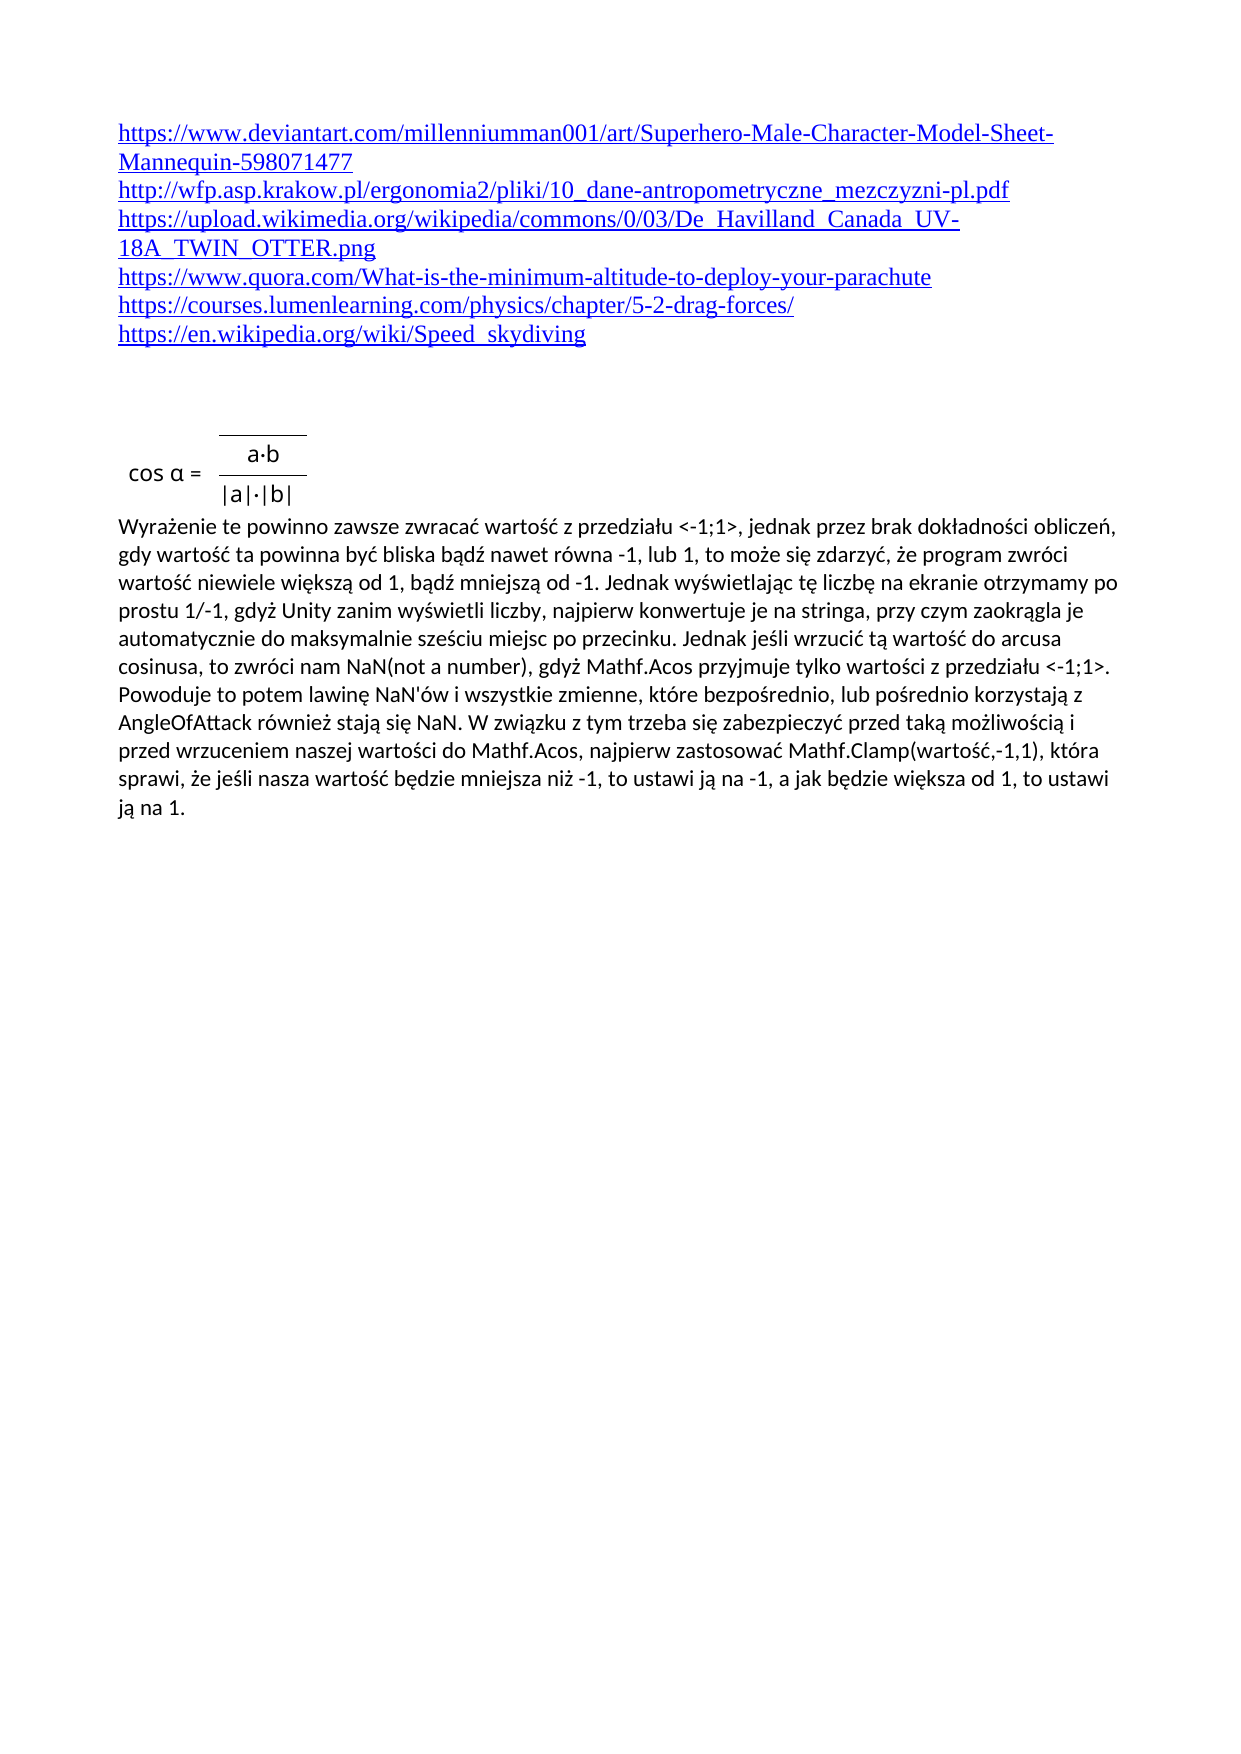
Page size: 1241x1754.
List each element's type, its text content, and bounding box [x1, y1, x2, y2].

text https://www.deviantart.com/millenniumman001/art/Superhero-Male-Character-Model-Sheet-Mannequin-598071477 [118, 118, 1122, 176]
table_header a·b [216, 432, 310, 472]
text http://wfp.asp.krakow.pl/ergonomia2/pliki/10_dane-antropometryczne_mezczyzni-pl.pdf [118, 176, 1122, 204]
table_cell |a|·|b| [216, 472, 310, 512]
text https://courses.lumenlearning.com/physics/chapter/5-2-drag-forces/ [118, 291, 1122, 319]
table_header cos α = [118, 432, 216, 512]
text https://upload.wikimedia.org/wikipedia/commons/0/03/De_Havilland_Canada_UV-18A_TWIN_OTTER.png https://www.quora.com/What-is-the-minimum-altitude-to-deploy-your-parachute [118, 204, 1122, 291]
text Wyrażenie te powinno zawsze zwracać wartość z przedziału <-1;1>, jednak przez brak dokładności obliczeń, gdy wartość ta powinna być bliska bądź nawet równa -1, lub 1, to może się zdarzyć, że program zwróci wartość niewiele większą od 1, bądź mniejszą od -1. Jednak wyświetlając tę liczbę na ekranie otrzymamy po prostu 1/-1, gdyż Unity zanim wyświetli liczby, najpierw konwertuje je na stringa, przy czym zaokrągla je automatycznie do maksymalnie sześciu miejsc po przecinku. Jednak jeśli wrzucić tą wartość do arcusa cosinusa, to zwróci nam NaN(not a number), gdyż Mathf.Acos przyjmuje tylko wartości z przedziału <-1;1>. Powoduje to potem lawinę NaN'ów i wszystkie zmienne, które bezpośrednio, lub pośrednio korzystają z AngleOfAttack również stają się NaN. W związku z tym trzeba się zabezpieczyć przed taką możliwością i przed wrzuceniem naszej wartości do Mathf.Acos, najpierw zastosować Mathf.Clamp(wartość,-1,1), która sprawi, że jeśli nasza wartość będzie mniejsza niż -1, to ustawi ją na -1, a jak będzie większa od 1, to ustawi ją na 1. [118, 512, 1122, 821]
text https://en.wikipedia.org/wiki/Speed_skydiving [118, 319, 1122, 348]
